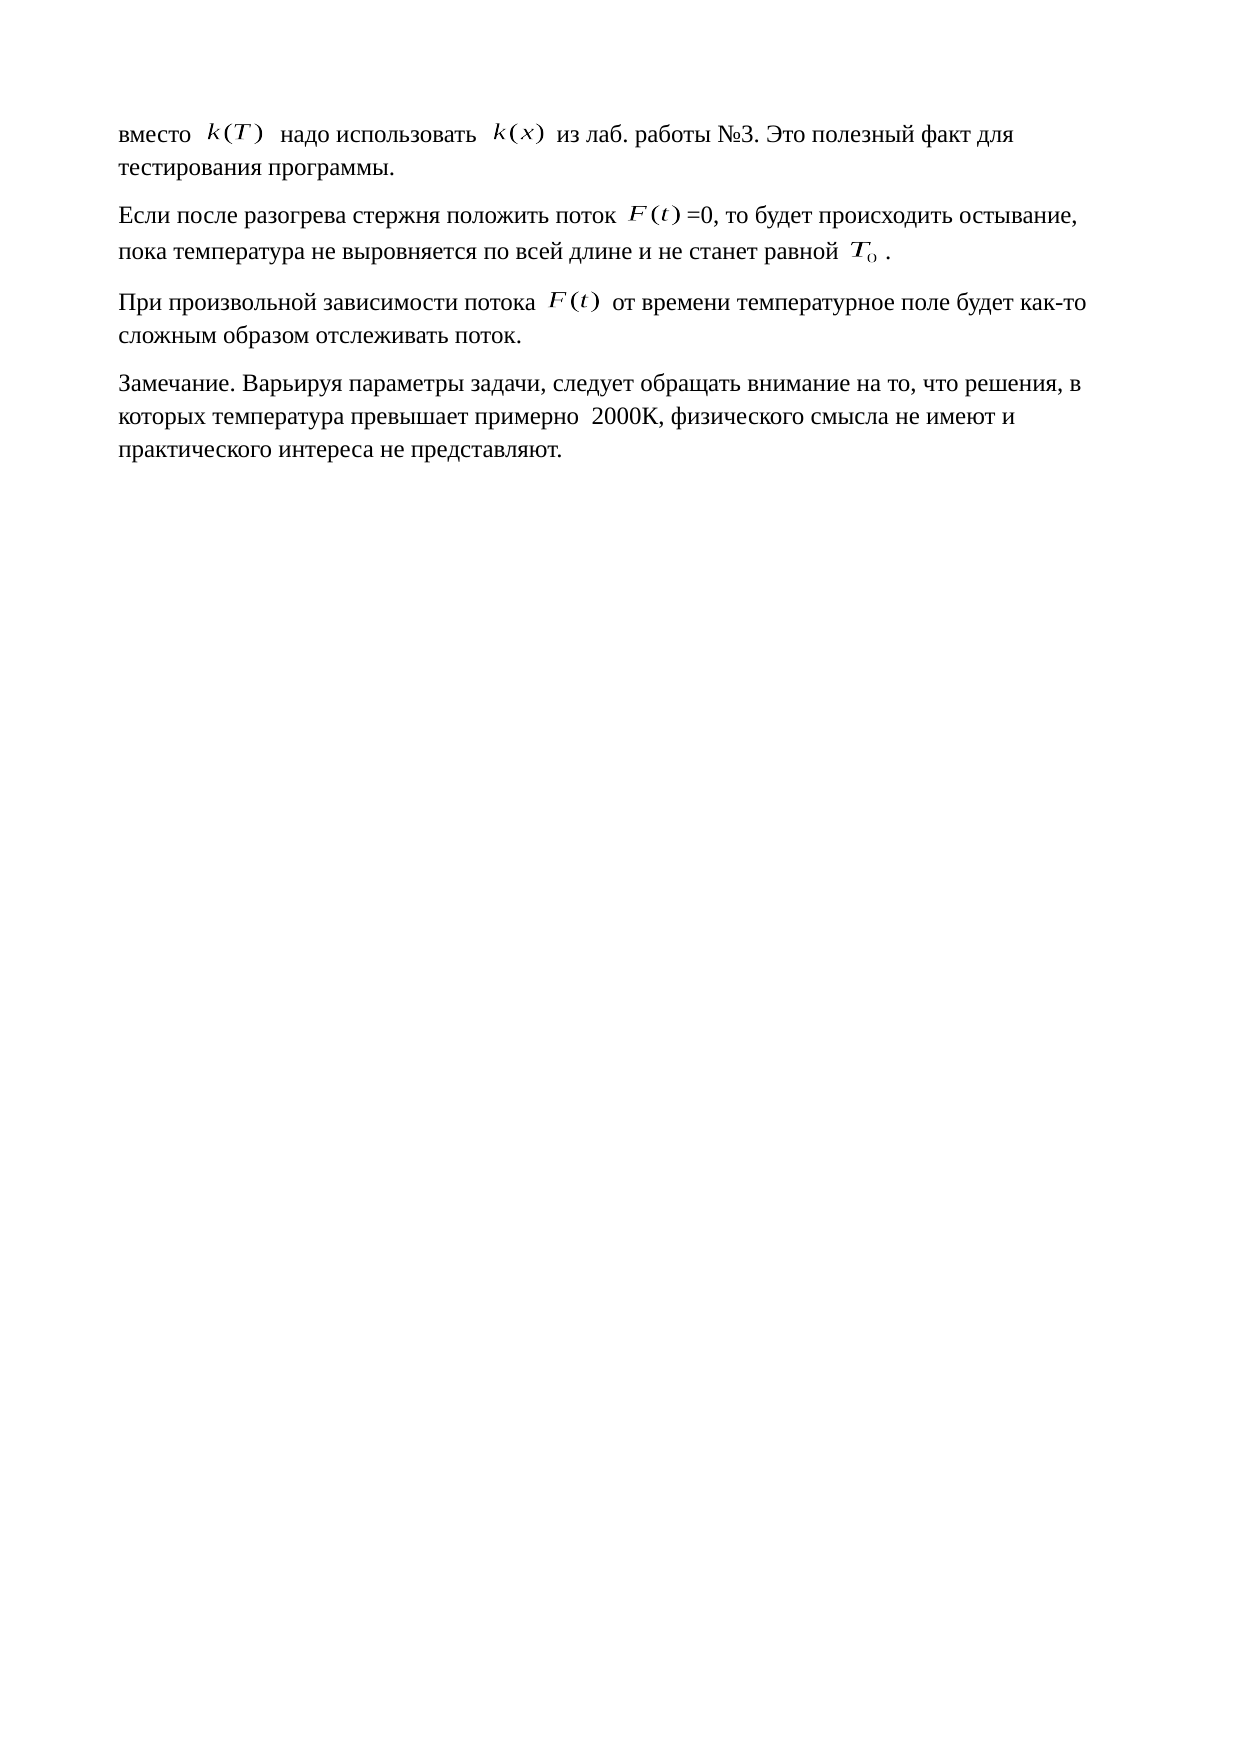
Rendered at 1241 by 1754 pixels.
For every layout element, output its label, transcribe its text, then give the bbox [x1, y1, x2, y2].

text вместо надо использовать из лаб. работы №3. Это полезный факт для тестирования программы. [118, 118, 1122, 181]
text Если после разогрева стержня положить поток =0, то будет происходить остывание, пока температура не выровняется по всей длине и не станет равной . [118, 200, 1122, 267]
text Замечание. Варьируя параметры задачи, следует обращать внимание на то, что решения, в которых температура превышает примерно 2000К, физического смысла не имеют и практического интереса не представляют. [118, 368, 1122, 463]
text При произвольной зависимости потока от времени температурное поле будет как-то сложным образом отслеживать поток. [118, 286, 1122, 349]
